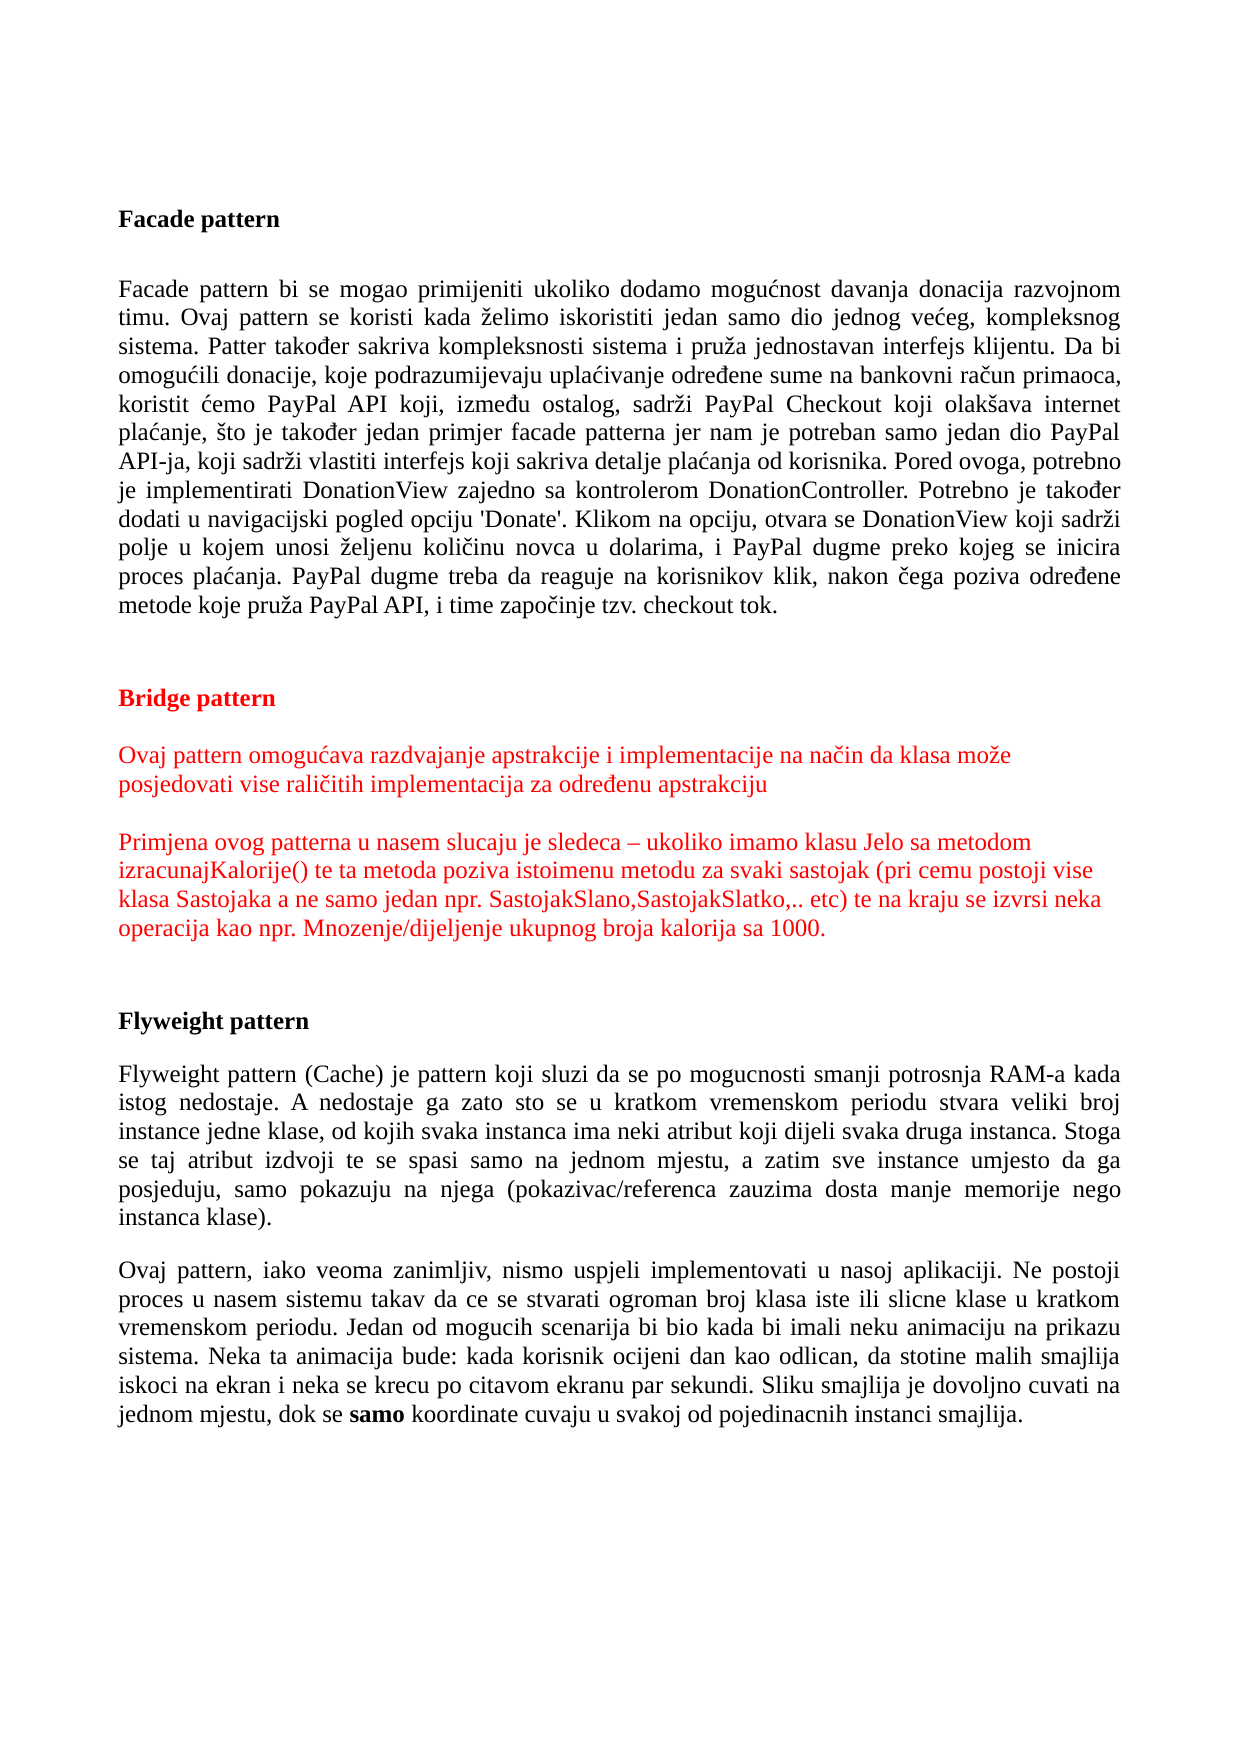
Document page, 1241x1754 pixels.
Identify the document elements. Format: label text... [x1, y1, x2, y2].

text Ovaj pattern omogućava razdvajanje apstrakcije i implementacije na način da klasa može posjedovati vise raličitih implementacija za određenu apstrakciju [118, 741, 1122, 798]
text Ovaj pattern, iako veoma zanimljiv, nismo uspjeli implementovati u nasoj aplikaciji. Ne postoji proces u nasem sistemu takav da ce se stvarati ogroman broj klasa iste ili slicne klase u kratkom vremenskom periodu. Jedan od mogucih scenarija bi bio kada bi imali neku animaciju na prikazu sistema. Neka ta animacija bude: kada korisnik ocijeni dan kao odlican, da stotine malih smajlija iskoci na ekran i neka se krecu po citavom ekranu par sekundi. Sliku smajlija je dovoljno cuvati na jednom mjestu, dok se samo koordinate cuvaju u svakoj od pojedinacnih instanci smajlija. [118, 1255, 1122, 1427]
text Primjena ovog patterna u nasem slucaju je sledeca – ukoliko imamo klasu Jelo sa metodom izracunajKalorije() te ta metoda poziva istoimenu metodu za svaki sastojak (pri cemu postoji vise klasa Sastojaka a ne samo jedan npr. SastojakSlano,SastojakSlatko,.. etc) te na kraju se izvrsi neka operacija kao npr. Mnozenje/dijeljenje ukupnog broja kalorija sa 1000. [118, 827, 1122, 942]
text Flyweight pattern [118, 1006, 1122, 1035]
text Facade pattern bi se mogao primijeniti ukoliko dodamo mogućnost davanja donacija razvojnom timu. Ovaj pattern se koristi kada želimo iskoristiti jedan samo dio jednog većeg, kompleksnog sistema. Patter također sakriva kompleksnosti sistema i pruža jednostavan interfejs klijentu. Da bi omogućili donacije, koje podrazumijevaju uplaćivanje određene sume na bankovni račun primaoca, koristit ćemo PayPal API koji, između ostalog, sadrži PayPal Checkout koji olakšava internet plaćanje, što je također jedan primjer facade patterna jer nam je potreban samo jedan dio PayPal API-ja, koji sadrži vlastiti interfejs koji sakriva detalje plaćanja od korisnika. Pored ovoga, potrebno je implementirati DonationView zajedno sa kontrolerom DonationController. Potrebno je također dodati u navigacijski pogled opciju 'Donate'. Klikom na opciju, otvara se DonationView koji sadrži polje u kojem unosi željenu količinu novca u dolarima, i PayPal dugme preko kojeg se inicira proces plaćanja. PayPal dugme treba da reaguje na korisnikov klik, nakon čega poziva određene metode koje pruža PayPal API, i time započinje tzv. checkout tok. [118, 274, 1122, 619]
text Flyweight pattern (Cache) je pattern koji sluzi da se po mogucnosti smanji potrosnja RAM-a kada istog nedostaje. A nedostaje ga zato sto se u kratkom vremenskom periodu stvara veliki broj instance jedne klase, od kojih svaka instanca ima neki atribut koji dijeli svaka druga instanca. Stoga se taj atribut izdvoji te se spasi samo na jednom mjestu, a zatim sve instance umjesto da ga posjeduju, samo pokazuju na njega (pokazivac/referenca zauzima dosta manje memorije nego instanca klase). [118, 1059, 1122, 1231]
text Bridge pattern [118, 683, 1122, 712]
text Facade pattern [118, 204, 1122, 233]
